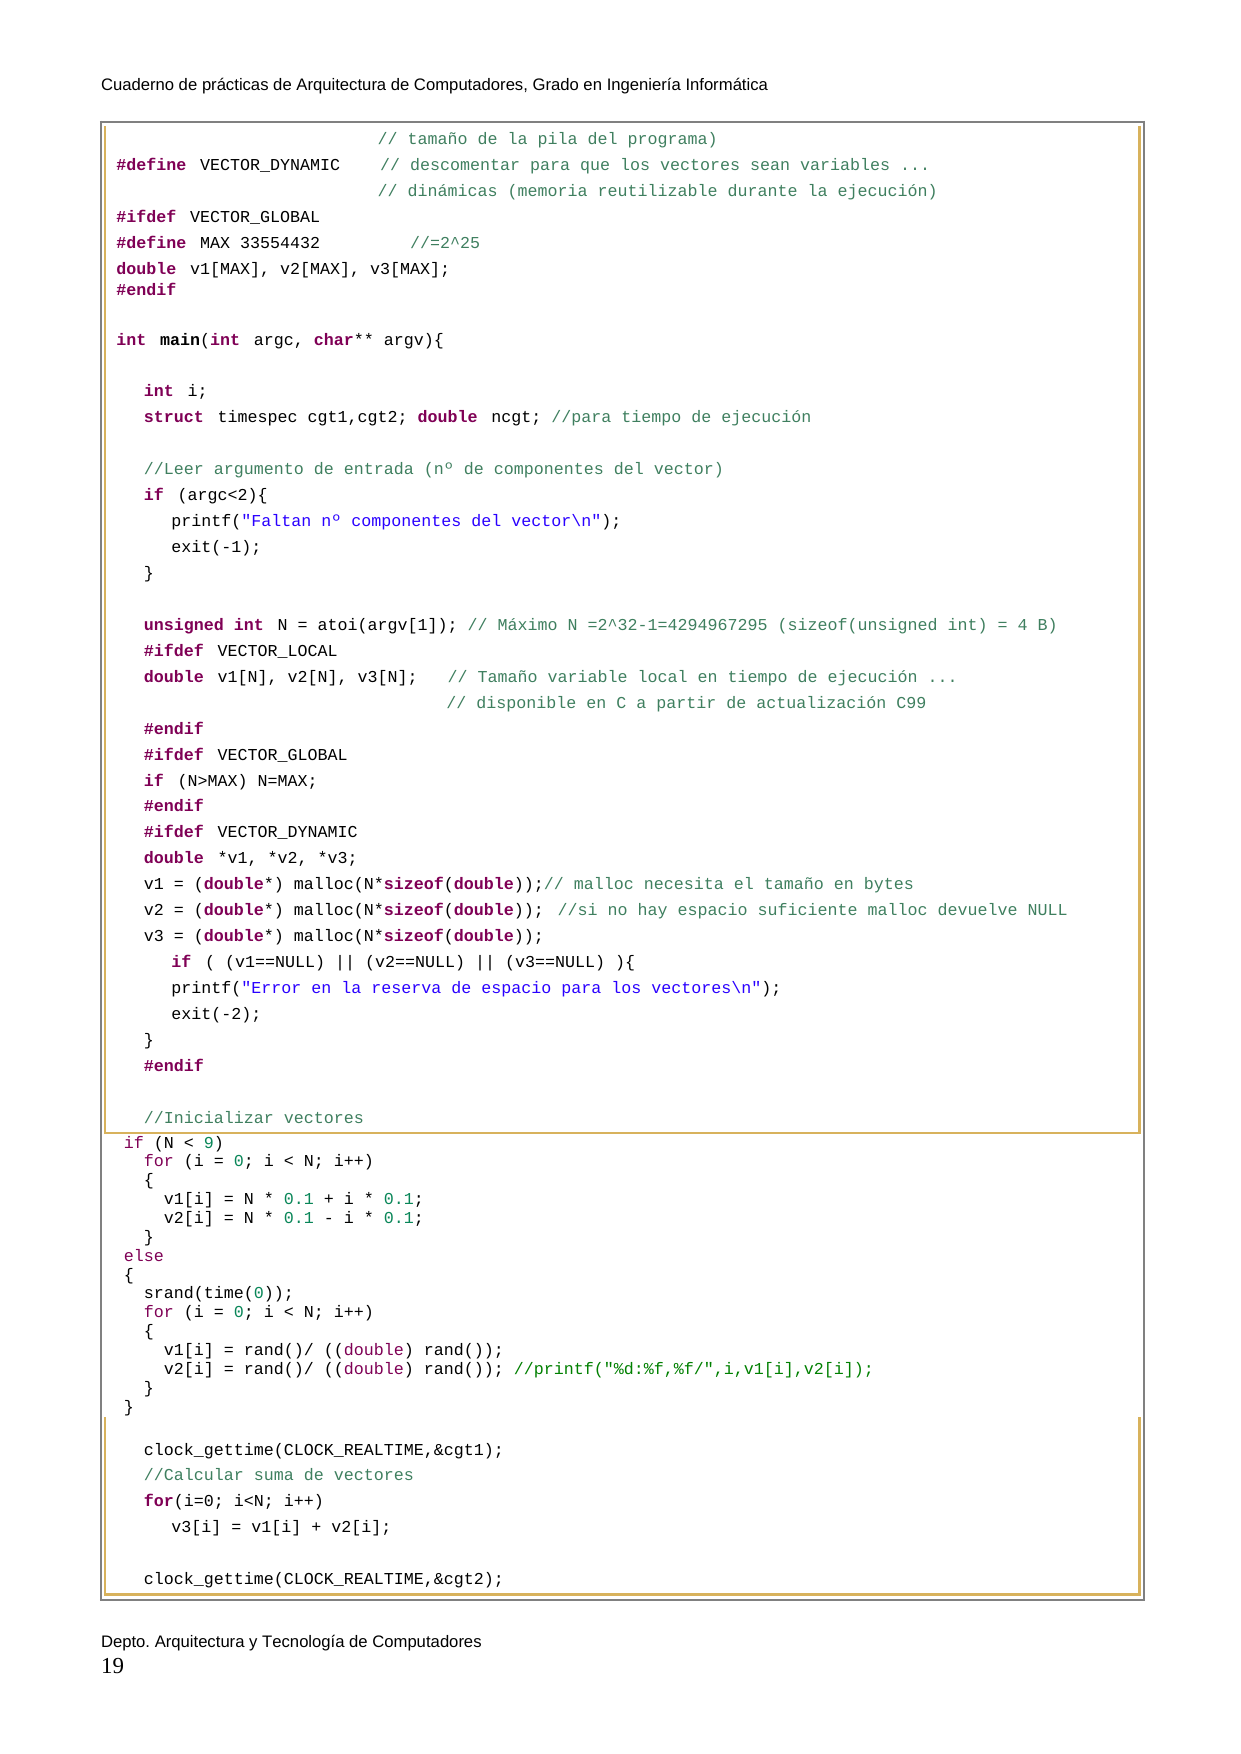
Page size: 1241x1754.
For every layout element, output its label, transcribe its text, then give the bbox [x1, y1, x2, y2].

table_cell // tamaño de la pila del programa) #define VECTOR_DYNAMIC // descomentar para que los vectores sean variables ... // dinámicas (memoria reutilizable durante la ejecución) #ifdef VECTOR_GLOBAL #define MAX 33554432 //=2^25 double v1[MAX], v2[MAX], v3[MAX]; #endif int main(int argc, char** argv){ int i; struct timespec cgt1,cgt2; double ncgt; //para tiempo de ejecución //Leer argumento de entrada (nº de componentes del vector) if (argc<2){ printf("Faltan nº componentes del vector\n"); exit(-1); } unsigned int N = atoi(argv[1]); // Máximo N =2^32-1=4294967295 (sizeof(unsigned int) = 4 B) #ifdef VECTOR_LOCAL double v1[N], v2[N], v3[N]; // Tamaño variable local en tiempo de ejecución ... // disponible en C a partir de actualización C99 #endif #ifdef VECTOR_GLOBAL if (N>MAX) N=MAX; #endif #ifdef VECTOR_DYNAMIC double *v1, *v2, *v3; v1 = (double*) malloc(N*sizeof(double));// malloc necesita el tamaño en bytes v2 = (double*) malloc(N*sizeof(double)); //si no hay espacio suficiente malloc devuelve NULL v3 = (double*) malloc(N*sizeof(double)); if ( (v1==NULL) || (v2==NULL) || (v3==NULL) ){ printf("Error en la reserva de espacio para los vectores\n"); exit(-2); } #endif //Inicializar vectores if (N < 9) for (i = 0; i < N; i++) { v1[i] = N * 0.1 + i * 0.1; v2[i] = N * 0.1 - i * 0.1; } else { srand(time(0)); for (i = 0; i < N; i++) { v1[i] = rand()/ ((double) rand()); v2[i] = rand()/ ((double) rand()); //printf("%d:%f,%f/",i,v1[i],v2[i]); } } clock_gettime(CLOCK_REALTIME,&cgt1); //Calcular suma de vectores for(i=0; i<N; i++) v3[i] = v1[i] + v2[i]; clock_gettime(CLOCK_REALTIME,&cgt2); [102, 123, 1143, 1598]
